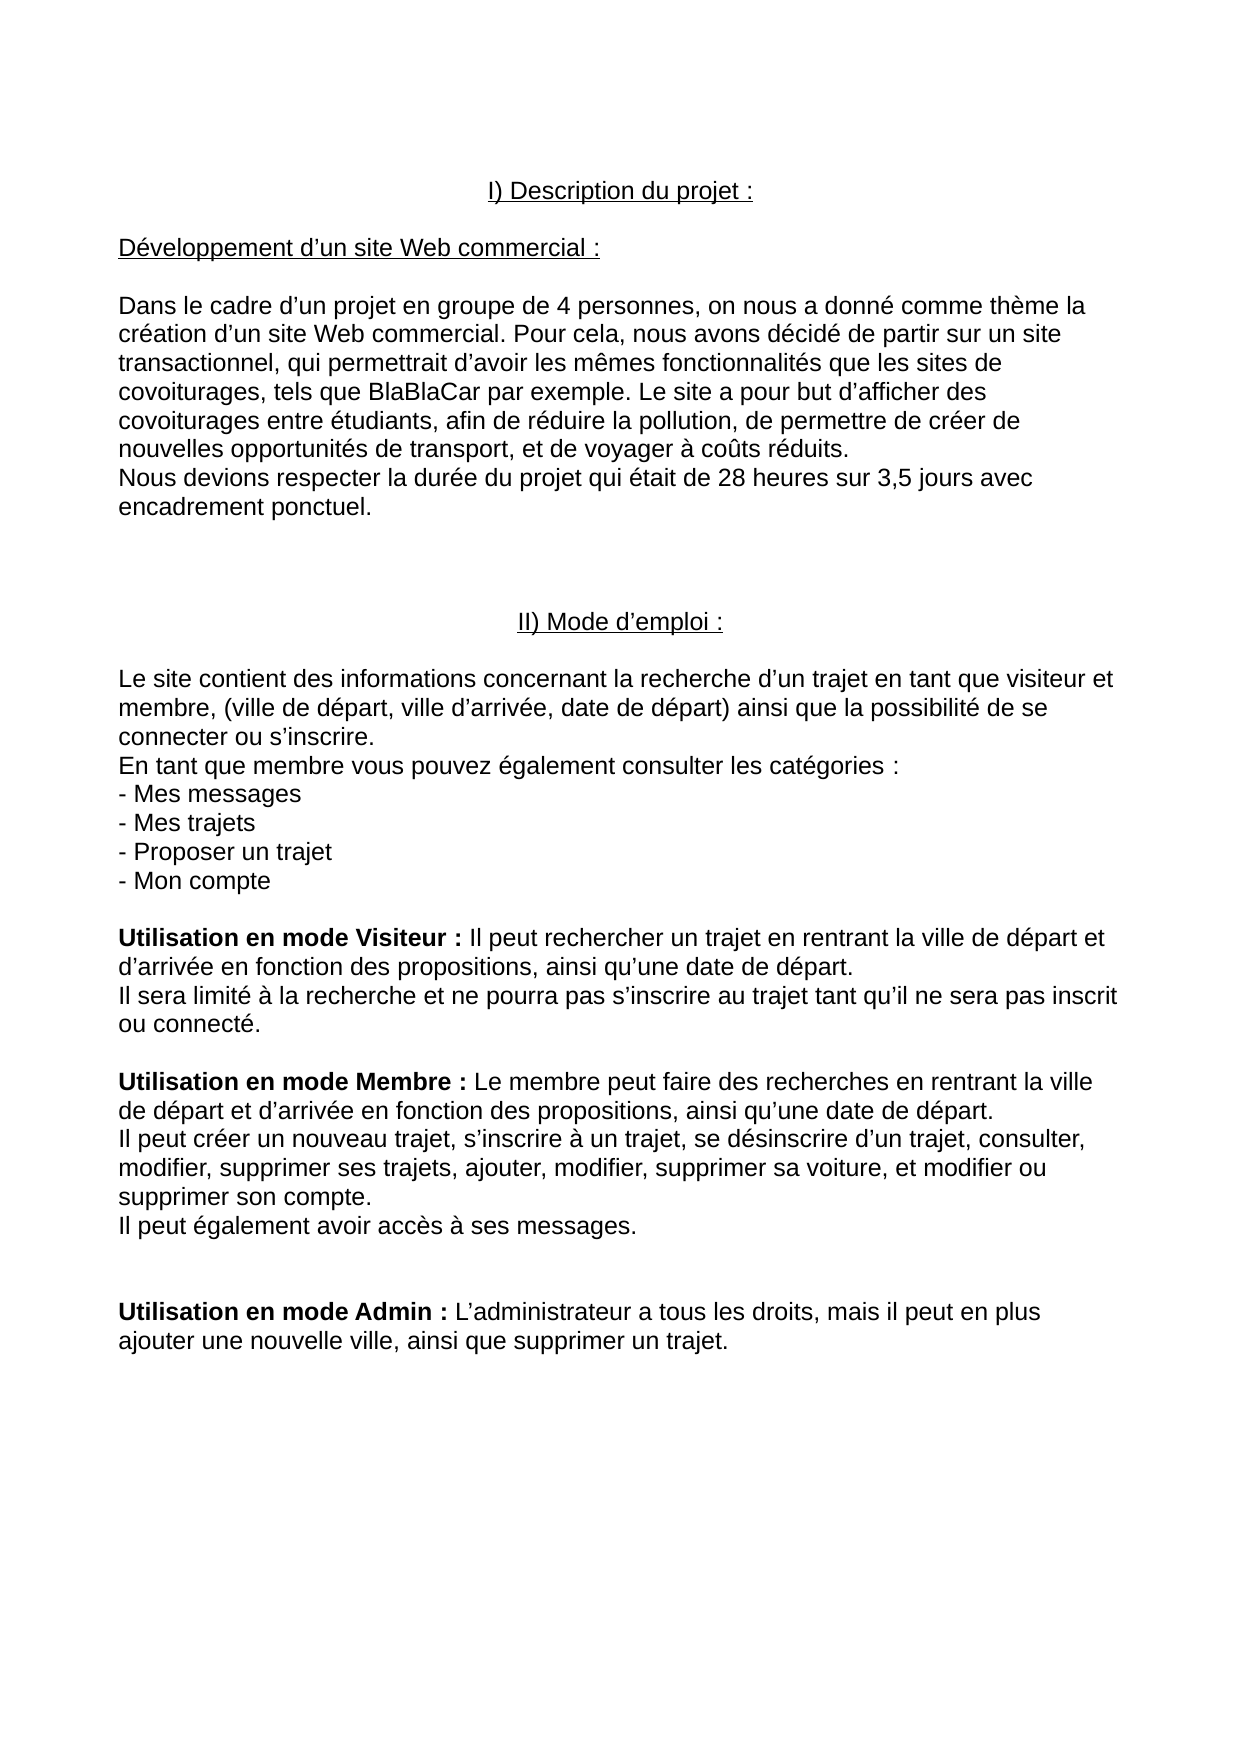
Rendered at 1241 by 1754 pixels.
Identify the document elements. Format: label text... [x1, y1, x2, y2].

text Développement d’un site Web commercial : [118, 233, 1122, 262]
text Utilisation en mode Visiteur : Il peut rechercher un trajet en rentrant la ville de départ et d’arrivée en fonction des propositions, ainsi qu’une date de départ. [118, 923, 1122, 981]
text - Proposer un trajet [118, 837, 1122, 866]
text Le site contient des informations concernant la recherche d’un trajet en tant que visiteur et membre, (ville de départ, ville d’arrivée, date de départ) ainsi que la possibilité de se connecter ou s’inscrire. [118, 664, 1122, 751]
text - Mon compte [118, 866, 1122, 894]
text Il peut créer un nouveau trajet, s’inscrire à un trajet, se désinscrire d’un trajet, consulter, modifier, supprimer ses trajets, ajouter, modifier, supprimer sa voiture, et modifier ou supprimer son compte. Il peut également avoir accès à ses messages. [118, 1124, 1122, 1239]
text II) Mode d’emploi : [118, 607, 1122, 636]
text I) Description du projet : [118, 176, 1122, 204]
text En tant que membre vous pouvez également consulter les catégories : - Mes messages [118, 751, 1122, 808]
text Nous devions respecter la durée du projet qui était de 28 heures sur 3,5 jours avec encadrement ponctuel. [118, 463, 1122, 521]
text - Mes trajets [118, 808, 1122, 837]
text Dans le cadre d’un projet en groupe de 4 personnes, on nous a donné comme thème la création d’un site Web commercial. Pour cela, nous avons décidé de partir sur un site transactionnel, qui permettrait d’avoir les mêmes fonctionnalités que les sites de covoiturages, tels que BlaBlaCar par exemple. Le site a pour but d’afficher des covoiturages entre étudiants, afin de réduire la pollution, de permettre de créer de nouvelles opportunités de transport, et de voyager à coûts réduits. [118, 291, 1122, 463]
text Utilisation en mode Admin : L’administrateur a tous les droits, mais il peut en plus ajouter une nouvelle ville, ainsi que supprimer un trajet. [118, 1297, 1122, 1354]
text Il sera limité à la recherche et ne pourra pas s’inscrire au trajet tant qu’il ne sera pas inscrit ou connecté. [118, 981, 1122, 1038]
text Utilisation en mode Membre : Le membre peut faire des recherches en rentrant la ville de départ et d’arrivée en fonction des propositions, ainsi qu’une date de départ. [118, 1067, 1122, 1124]
